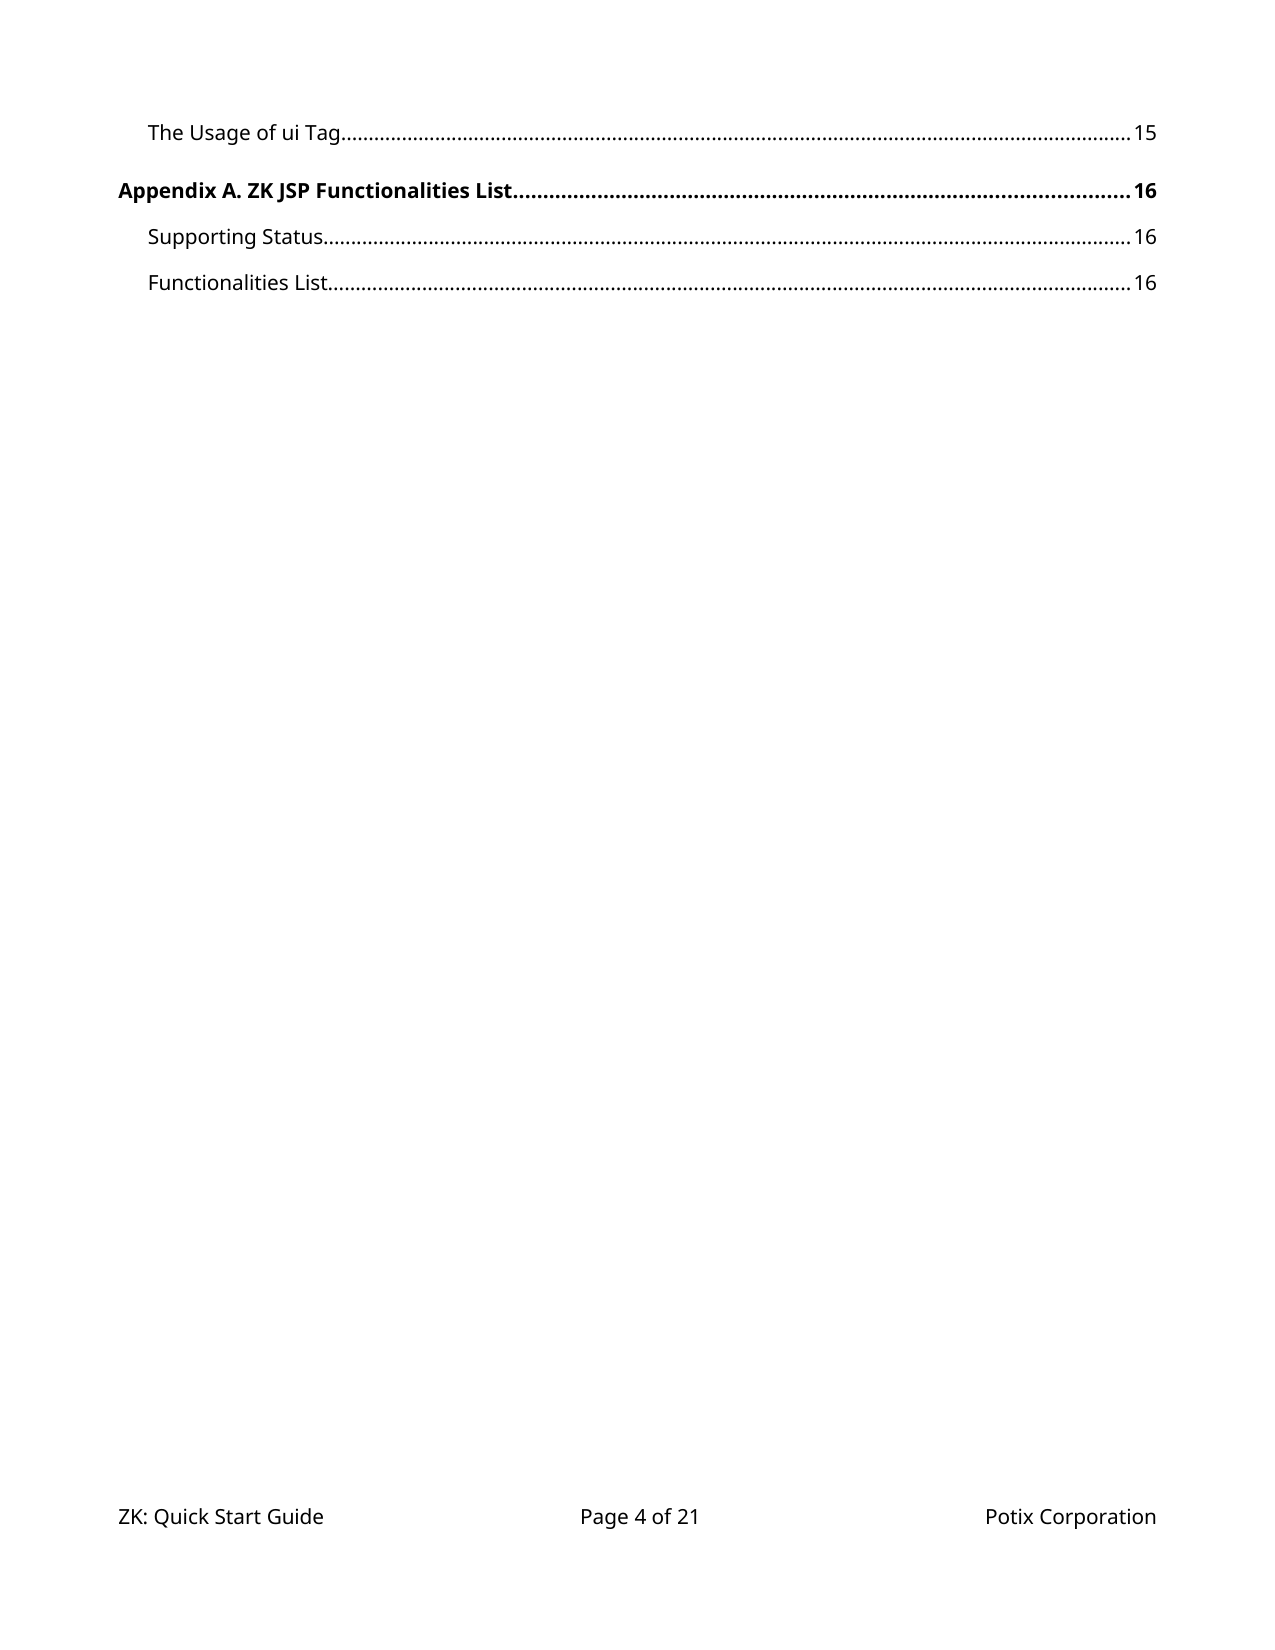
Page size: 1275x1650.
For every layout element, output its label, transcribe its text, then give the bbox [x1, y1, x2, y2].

text Functionalities List 16 [148, 268, 1157, 296]
text The Usage of ui Tag 15 [148, 118, 1157, 146]
text Appendix A. ZK JSP Functionalities List 16 [118, 176, 1157, 204]
text Supporting Status 16 [148, 222, 1157, 250]
